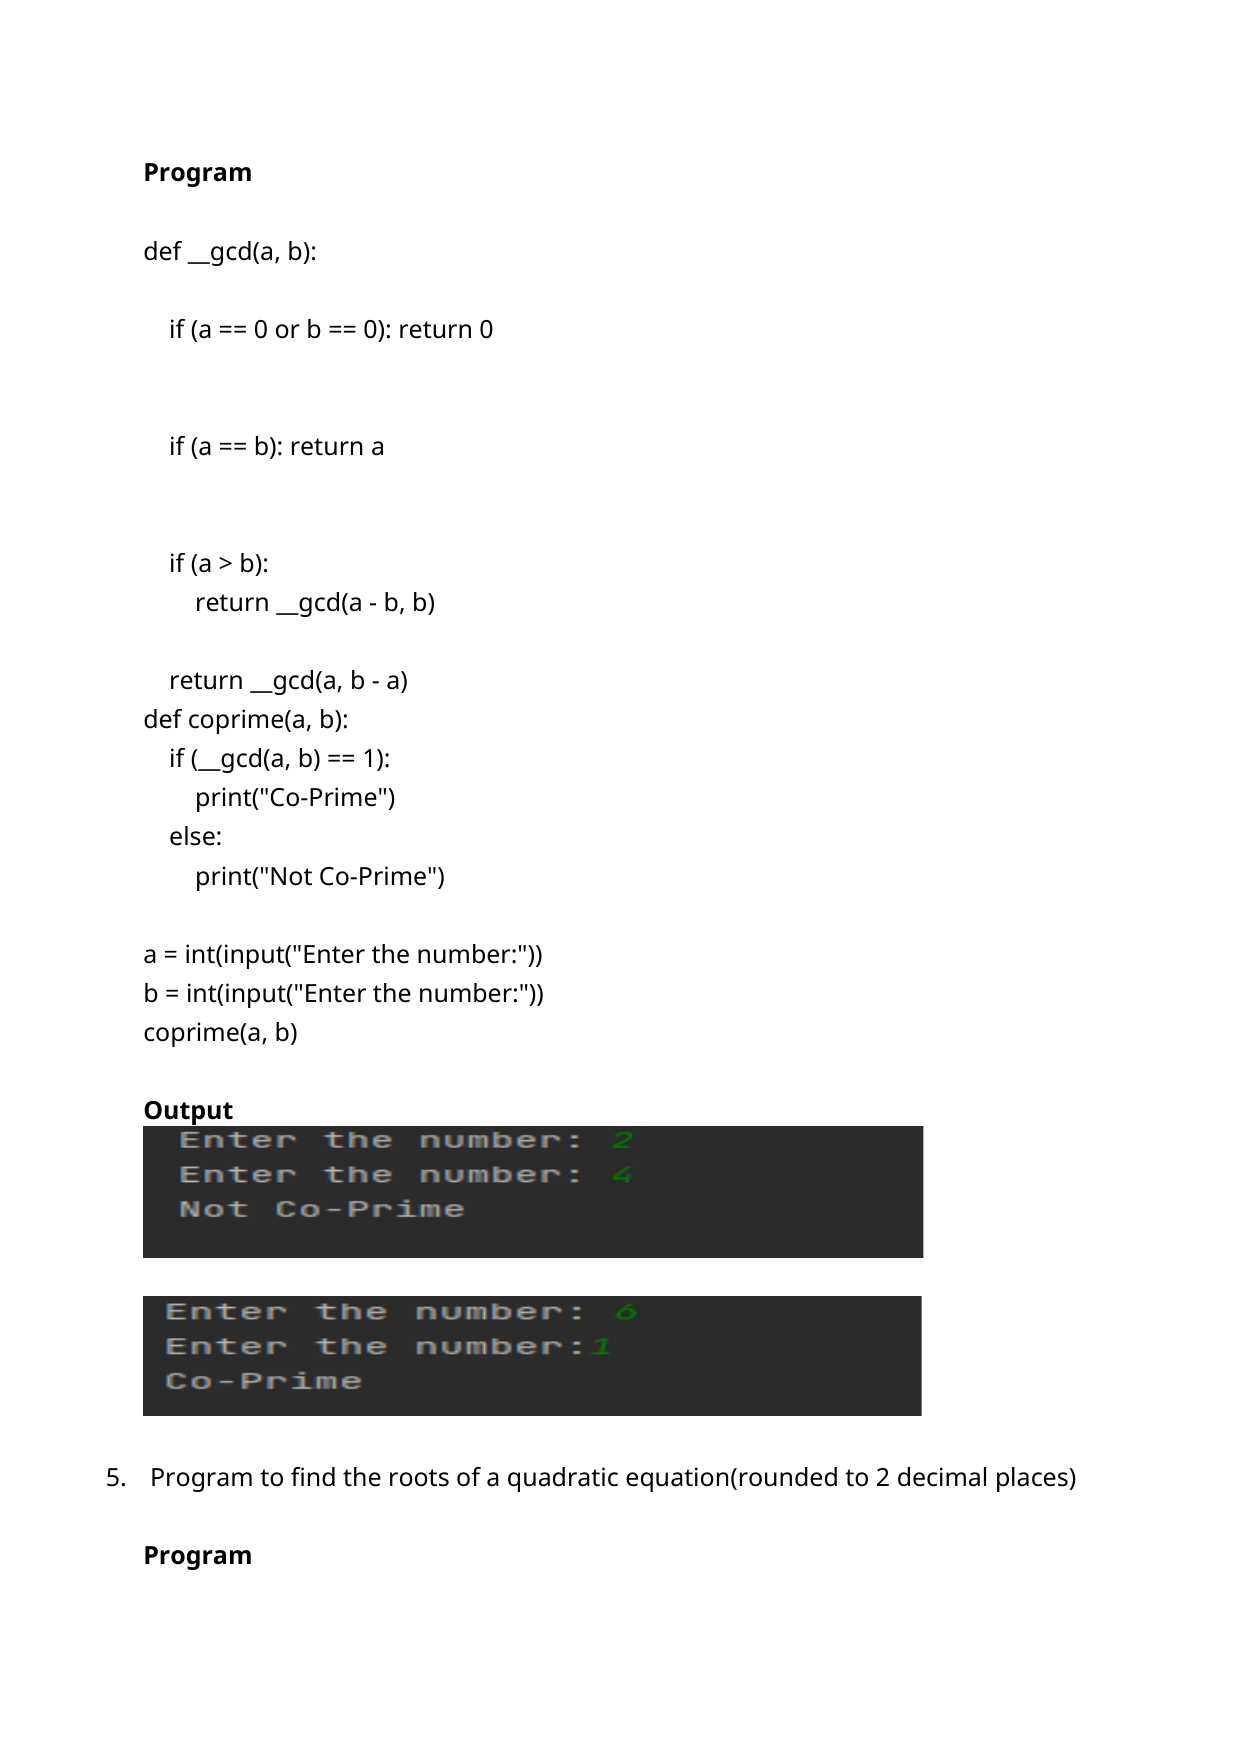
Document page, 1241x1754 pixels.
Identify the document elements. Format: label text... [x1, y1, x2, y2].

list print("Not Co-Prime") [143, 853, 1090, 892]
picture [143, 1126, 924, 1258]
list if (a == 0 or b == 0): return 0 [143, 306, 1090, 345]
list if (a == b): return a [143, 423, 1090, 462]
list Program [143, 150, 1090, 189]
list if (a > b): [143, 541, 1090, 580]
list Program [143, 1533, 1090, 1572]
list print("Co-Prime") [143, 775, 1090, 814]
list return __gcd(a, b - a) [143, 658, 1090, 697]
list if (__gcd(a, b) == 1): [143, 736, 1090, 775]
list def __gcd(a, b): [143, 228, 1090, 267]
list Output [143, 1087, 1090, 1127]
list else: [143, 814, 1090, 853]
list b = int(input("Enter the number:")) [143, 970, 1090, 1009]
list coprime(a, b) [143, 1009, 1090, 1048]
list return __gcd(a - b, b) [143, 580, 1090, 619]
list Program to find the roots of a quadratic equation(rounded to 2 decimal places) [106, 1455, 1090, 1494]
list def coprime(a, b): [143, 697, 1090, 736]
list a = int(input("Enter the number:")) [143, 931, 1090, 970]
picture [143, 1296, 922, 1416]
